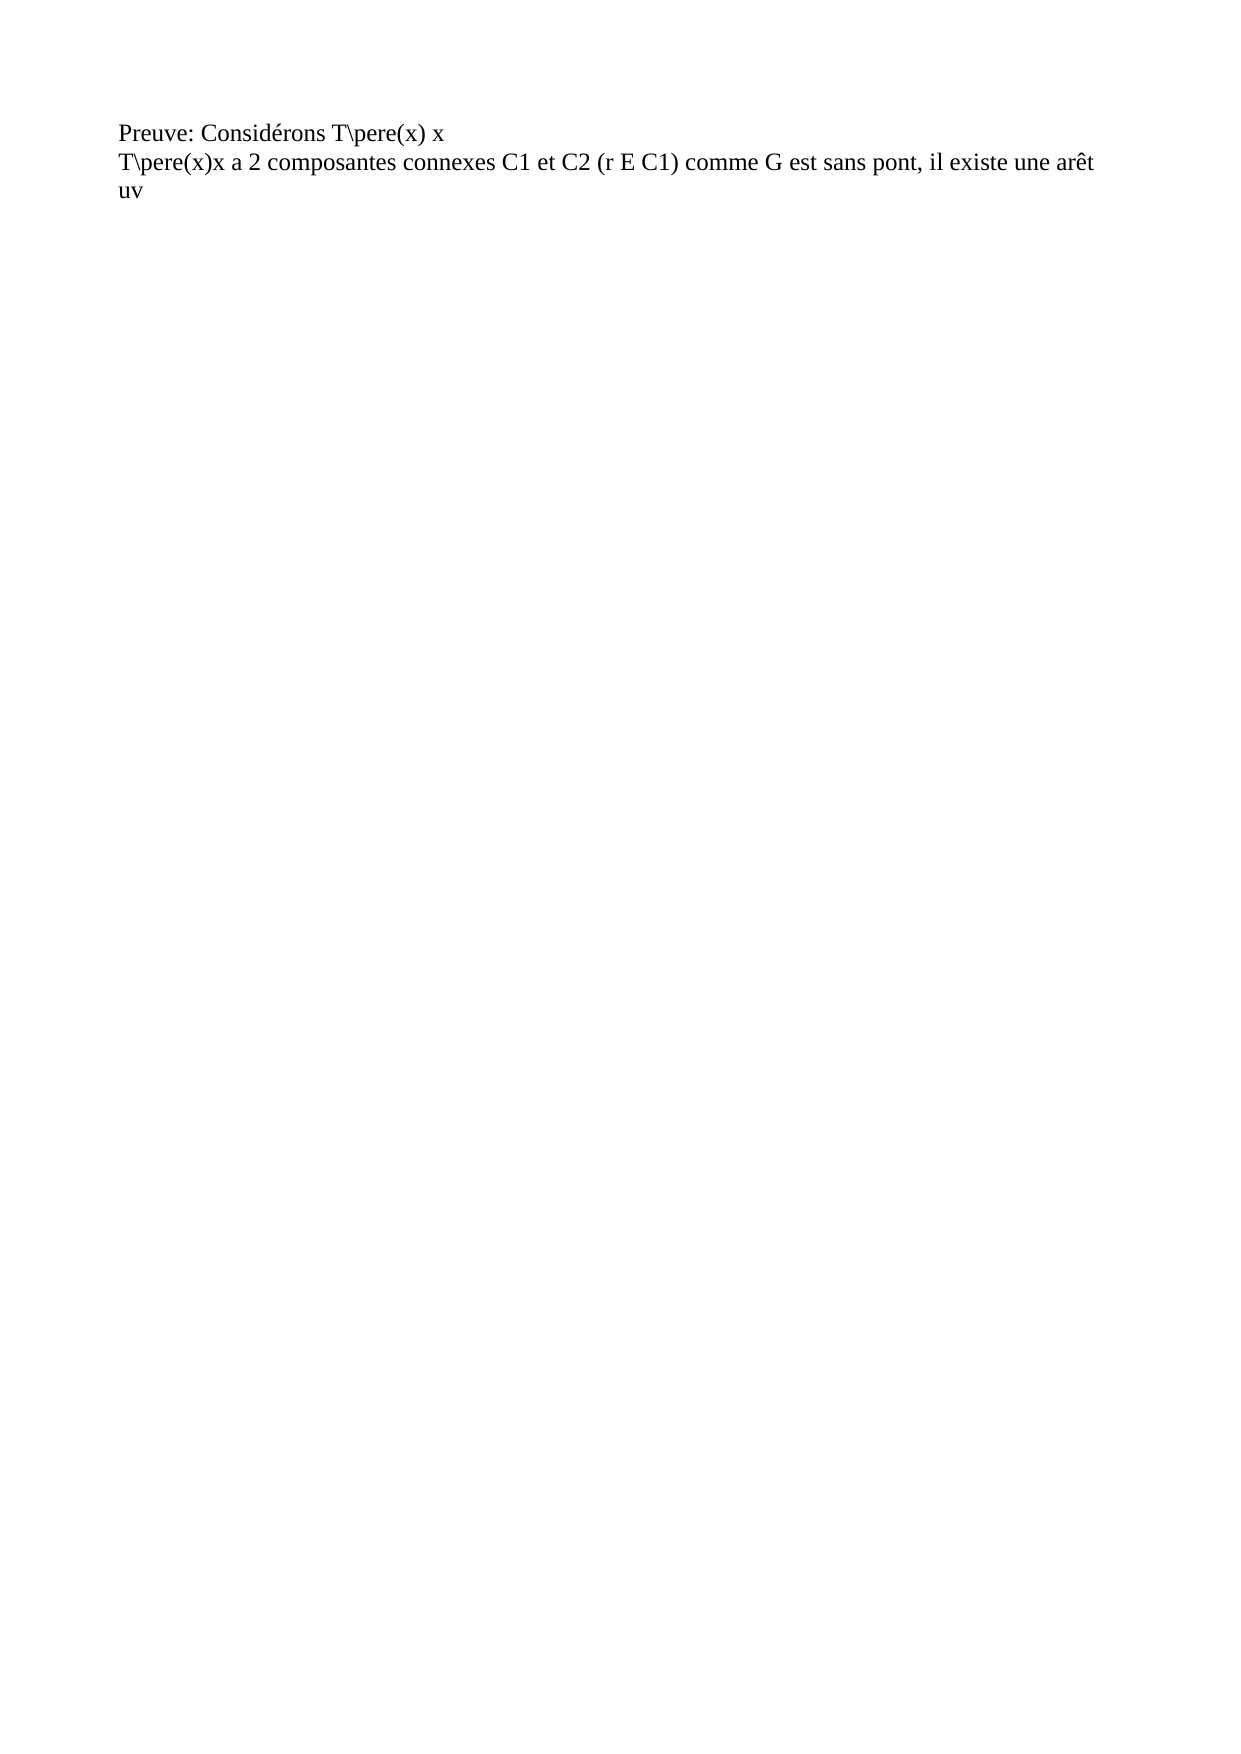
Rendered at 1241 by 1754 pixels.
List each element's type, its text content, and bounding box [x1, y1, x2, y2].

text Preuve: Considérons T\pere(x) x [118, 118, 1122, 147]
text T\pere(x)x a 2 composantes connexes C1 et C2 (r E C1) comme G est sans pont, il existe une arêt uv [118, 147, 1122, 434]
